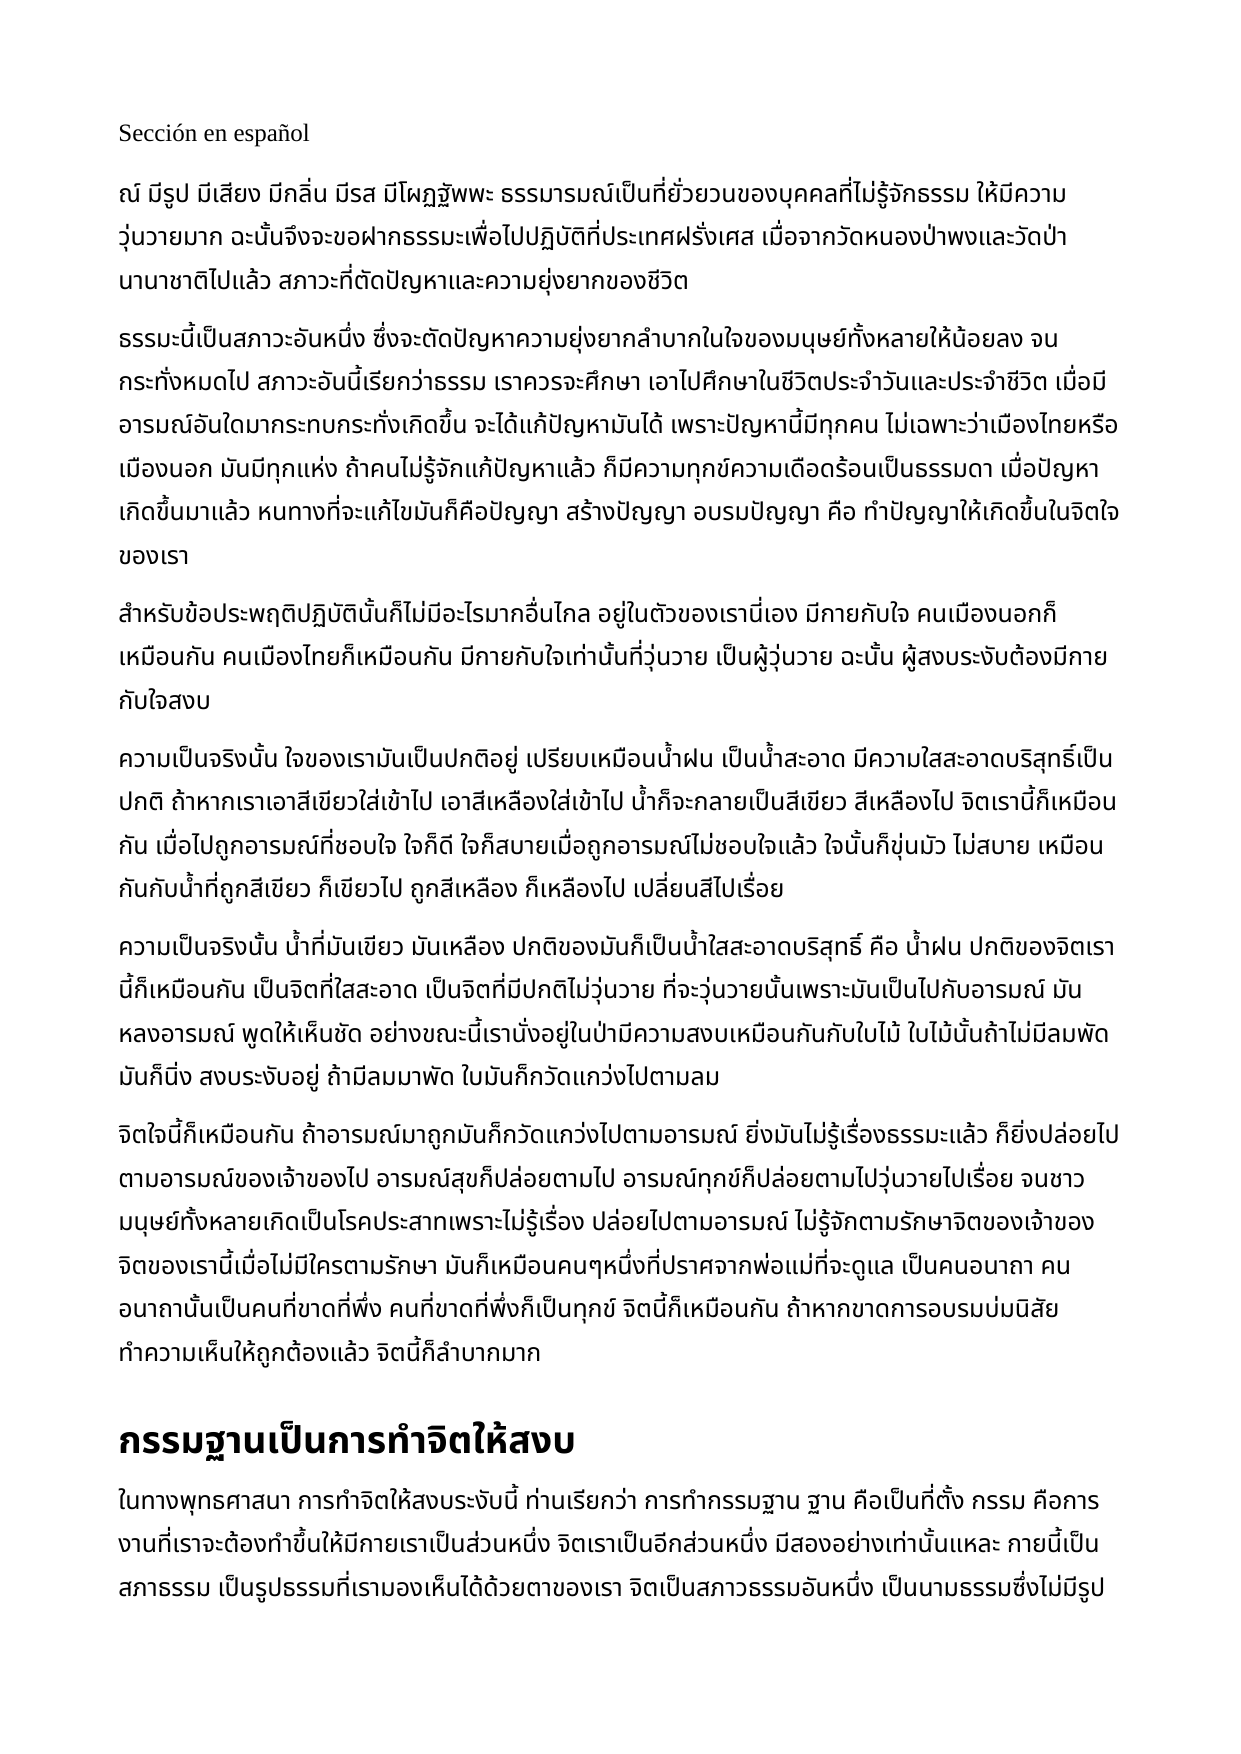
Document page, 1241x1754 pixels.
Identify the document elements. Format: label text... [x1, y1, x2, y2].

text ความเป็นจริงนั้น น้ำที่มันเขียว มันเหลือง ปกติของมันก็เป็นน้ำใสสะอาดบริสุทธิ์ คือ น้ำฝน ปกติของจิตเรานี้ก็เหมือนกัน เป็นจิตที่ใสสะอาด เป็นจิตที่มีปกติไม่วุ่นวาย ที่จะวุ่นวายนั้นเพราะมันเป็นไปกับอารมณ์ มันหลงอารมณ์ พูดให้เห็นชัด อย่างขณะนี้เรานั่งอยู่ในป่ามีความสงบเหมือนกันกับใบไม้ ใบไม้นั้นถ้าไม่มีลมพัดมันก็นิ่ง สงบระงับอยู่ ถ้ามีลมมาพัด ใบมันก็กวัดแกว่งไปตามลม [118, 929, 1122, 1097]
text ความเป็นจริงนั้น ใจของเรามันเป็นปกติอยู่ เปรียบเหมือนน้ำฝน เป็นน้ำสะอาด มีความใสสะอาดบริสุทธิ์เป็นปกติ ถ้าหากเราเอาสีเขียวใส่เข้าไป เอาสีเหลืองใส่เข้าไป น้ำก็จะกลายเป็นสีเขียว สีเหลืองไป จิตเรานี้ก็เหมือนกัน เมื่อไปถูกอารมณ์ที่ชอบใจ ใจก็ดี ใจก็สบายเมื่อถูกอารมณ์ไม่ชอบใจแล้ว ใจนั้นก็ขุ่นมัว ไม่สบาย เหมือนกันกับน้ำที่ถูกสีเขียว ก็เขียวไป ถูกสีเหลือง ก็เหลืองไป เปลี่ยนสีไปเรื่อย [118, 741, 1122, 909]
text Sección en español [118, 118, 1122, 147]
text สำหรับข้อประพฤติปฏิบัตินั้นก็ไม่มีอะไรมากอื่นไกล อยู่ในตัวของเรานี่เอง มีกายกับใจ คนเมืองนอกก็เหมือนกัน คนเมืองไทยก็เหมือนกัน มีกายกับใจเท่านั้นที่วุ่นวาย เป็นผู้วุ่นวาย ฉะนั้น ผู้สงบระงับต้องมีกายกับใจสงบ [118, 596, 1122, 720]
text ในทางพุทธศาสนา การทำจิตให้สงบระงับนี้ ท่านเรียกว่า การทำกรรมฐาน ฐาน คือเป็นที่ตั้ง กรรม คือการงานที่เราจะต้องทำขึ้นให้มีกายเราเป็นส่วนหนึ่ง จิตเราเป็นอีกส่วนหนึ่ง มีสองอย่างเท่านั้นแหละ กายนี้เป็นสภาธรรม เป็นรูปธรรมที่เรามองเห็นได้ด้วยตาของเรา จิตเป็นสภาวธรรมอันหนึ่ง เป็นนามธรรมซึ่งไม่มีรูป [118, 1482, 1122, 1607]
text จิตใจนี้ก็เหมือนกัน ถ้าอารมณ์มาถูกมันก็กวัดแกว่งไปตามอารมณ์ ยิ่งมันไม่รู้เรื่องธรรมะแล้ว ก็ยิ่งปล่อยไปตามอารมณ์ของเจ้าของไป อารมณ์สุขก็ปล่อยตามไป อารมณ์ทุกข์ก็ปล่อยตามไปวุ่นวายไปเรื่อย จนชาวมนุษย์ทั้งหลายเกิดเป็นโรคประสาทเพราะไม่รู้เรื่อง ปล่อยไปตามอารมณ์ ไม่รู้จักตามรักษาจิตของเจ้าของ จิตของเรานี้เมื่อไม่มีใครตามรักษา มันก็เหมือนคนๆหนึ่งที่ปราศจากพ่อแม่ที่จะดูแล เป็นคนอนาถา คนอนาถานั้นเป็นคนที่ขาดที่พึ่ง คนที่ขาดที่พึ่งก็เป็นทุกข์ จิตนี้ก็เหมือนกัน ถ้าหากขาดการอบรมบ่มนิสัย ทำความเห็นให้ถูกต้องแล้ว จิตนี้ก็ลำบากมาก [118, 1117, 1122, 1372]
subtitle กรรมฐานเป็นการทำจิตให้สงบ [118, 1413, 1122, 1470]
text ณ์ มีรูป มีเสียง มีกลิ่น มีรส มีโผฏฐัพพะ ธรรมารมณ์เป็นที่ยั่วยวนของบุคคลที่ไม่รู้จักธรรม ให้มีความวุ่นวายมาก ฉะนั้นจึงจะขอฝากธรรมะเพื่อไปปฏิบัติที่ประเทศฝรั่งเศส เมื่อจากวัดหนองป่าพงและวัดป่านานาชาติไปแล้ว สภาวะที่ตัดปัญหาและความยุ่งยากของชีวิต [118, 176, 1122, 300]
text ธรรมะนี้เป็นสภาวะอันหนึ่ง ซึ่งจะตัดปัญหาความยุ่งยากลำบากในใจของมนุษย์ทั้งหลายให้น้อยลง จนกระทั่งหมดไป สภาวะอันนี้เรียกว่าธรรม เราควรจะศึกษา เอาไปศึกษาในชีวิตประจำวันและประจำชีวิต เมื่อมีอารมณ์อันใดมากระทบกระทั่งเกิดขึ้น จะได้แก้ปัญหามันได้ เพราะปัญหานี้มีทุกคน ไม่เฉพาะว่าเมืองไทยหรือเมืองนอก มันมีทุกแห่ง ถ้าคนไม่รู้จักแก้ปัญหาแล้ว ก็มีความทุกข์ความเดือดร้อนเป็นธรรมดา เมื่อปัญหาเกิดขึ้นมาแล้ว หนทางที่จะแก้ไขมันก็คือปัญญา สร้างปัญญา อบรมปัญญา คือ ทำปัญญาให้เกิดขึ้นในจิตใจของเรา [118, 321, 1122, 576]
